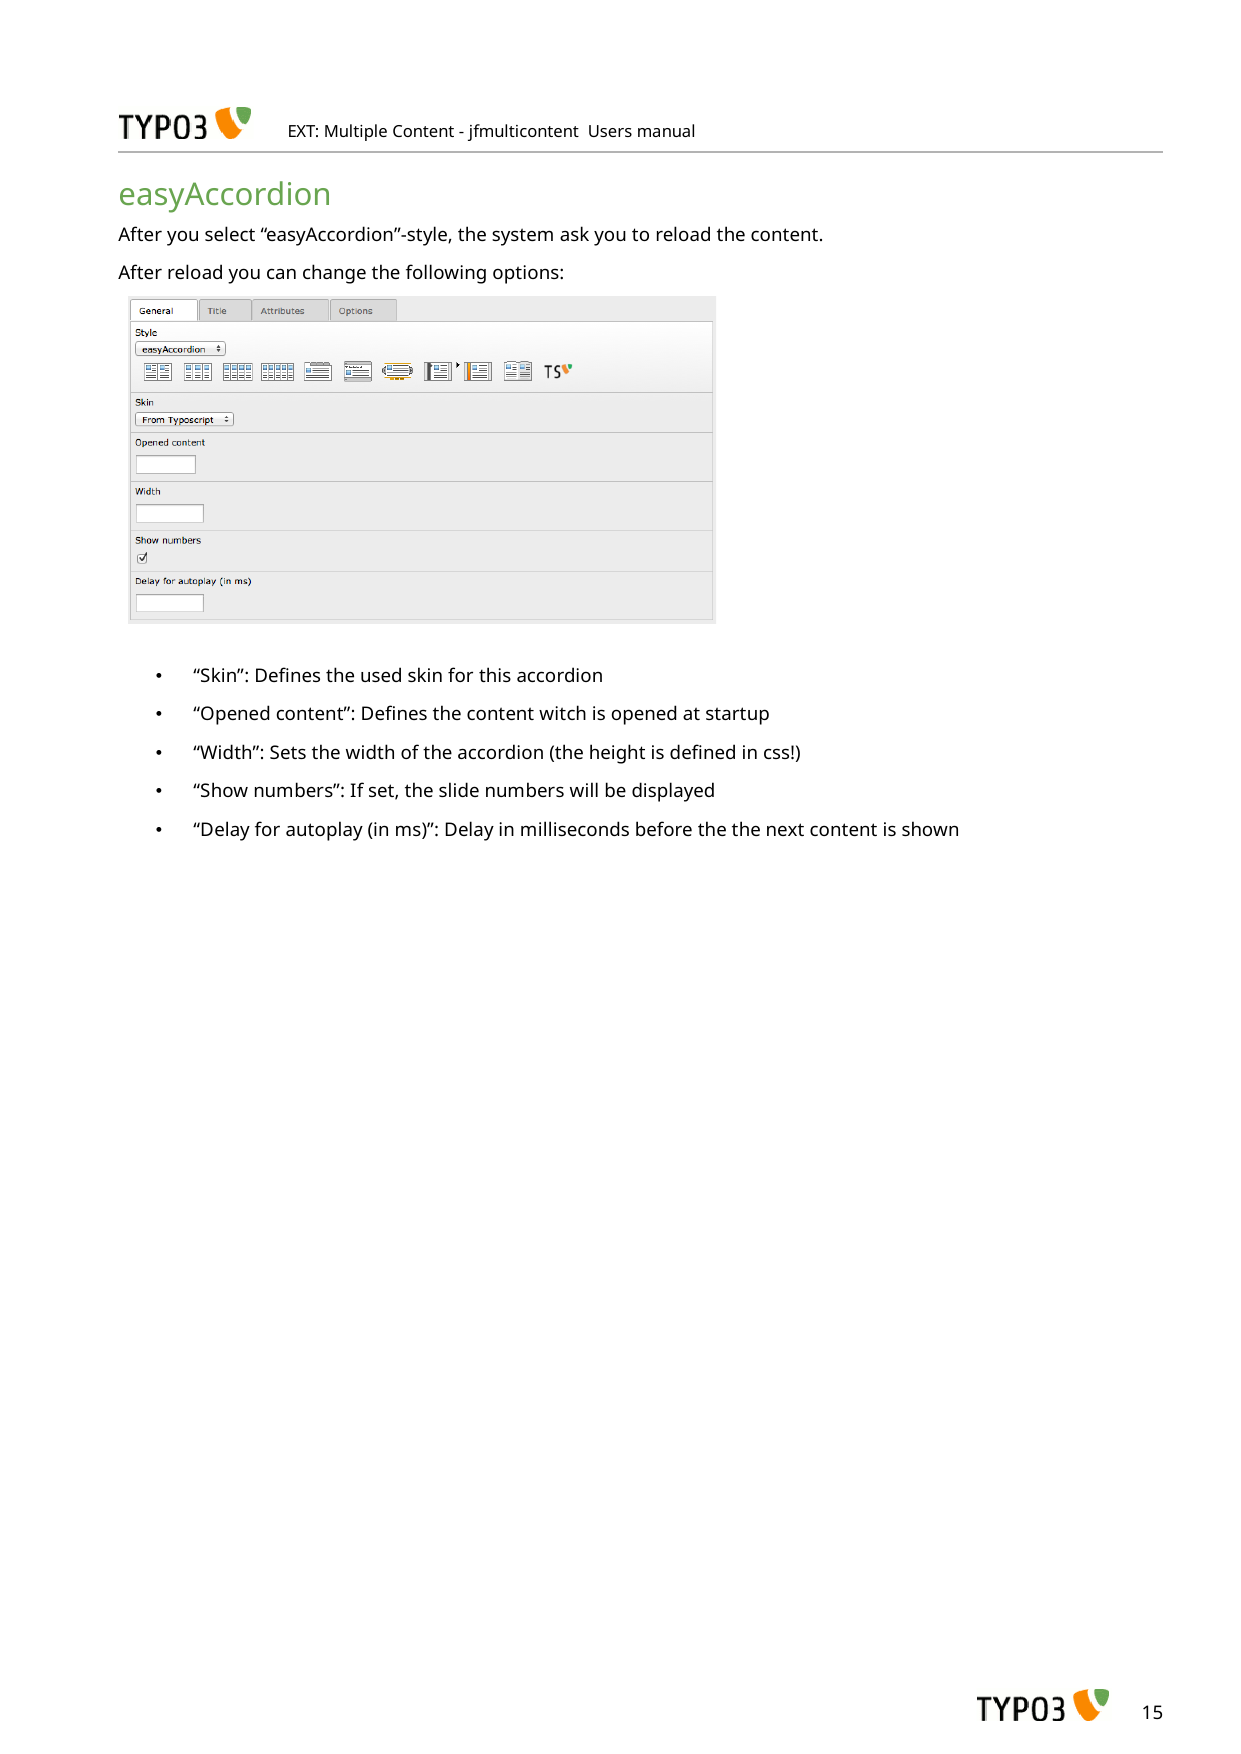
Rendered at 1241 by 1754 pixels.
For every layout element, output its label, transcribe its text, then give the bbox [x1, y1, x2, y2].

picture [976, 1688, 1112, 1721]
list “Width”: Sets the width of the accordion (the height is defined in css!) [156, 739, 1163, 765]
text After reload you can change the following options: [118, 259, 1163, 285]
list “Opened content”: Defines the content witch is opened at startup [156, 700, 1163, 726]
list “Delay for autoplay (in ms)”: Delay in milliseconds before the the next content is shown [156, 816, 1163, 842]
text After you select “easyAccordion”-style, the system ask you to reload the content. [118, 220, 1163, 246]
list “Show numbers”: If set, the slide numbers will be displayed [156, 777, 1163, 803]
picture [128, 296, 717, 624]
subtitle easyAccordion [118, 172, 1163, 214]
picture [118, 106, 254, 139]
list “Skin”: Defines the used skin for this accordion [156, 662, 1163, 688]
